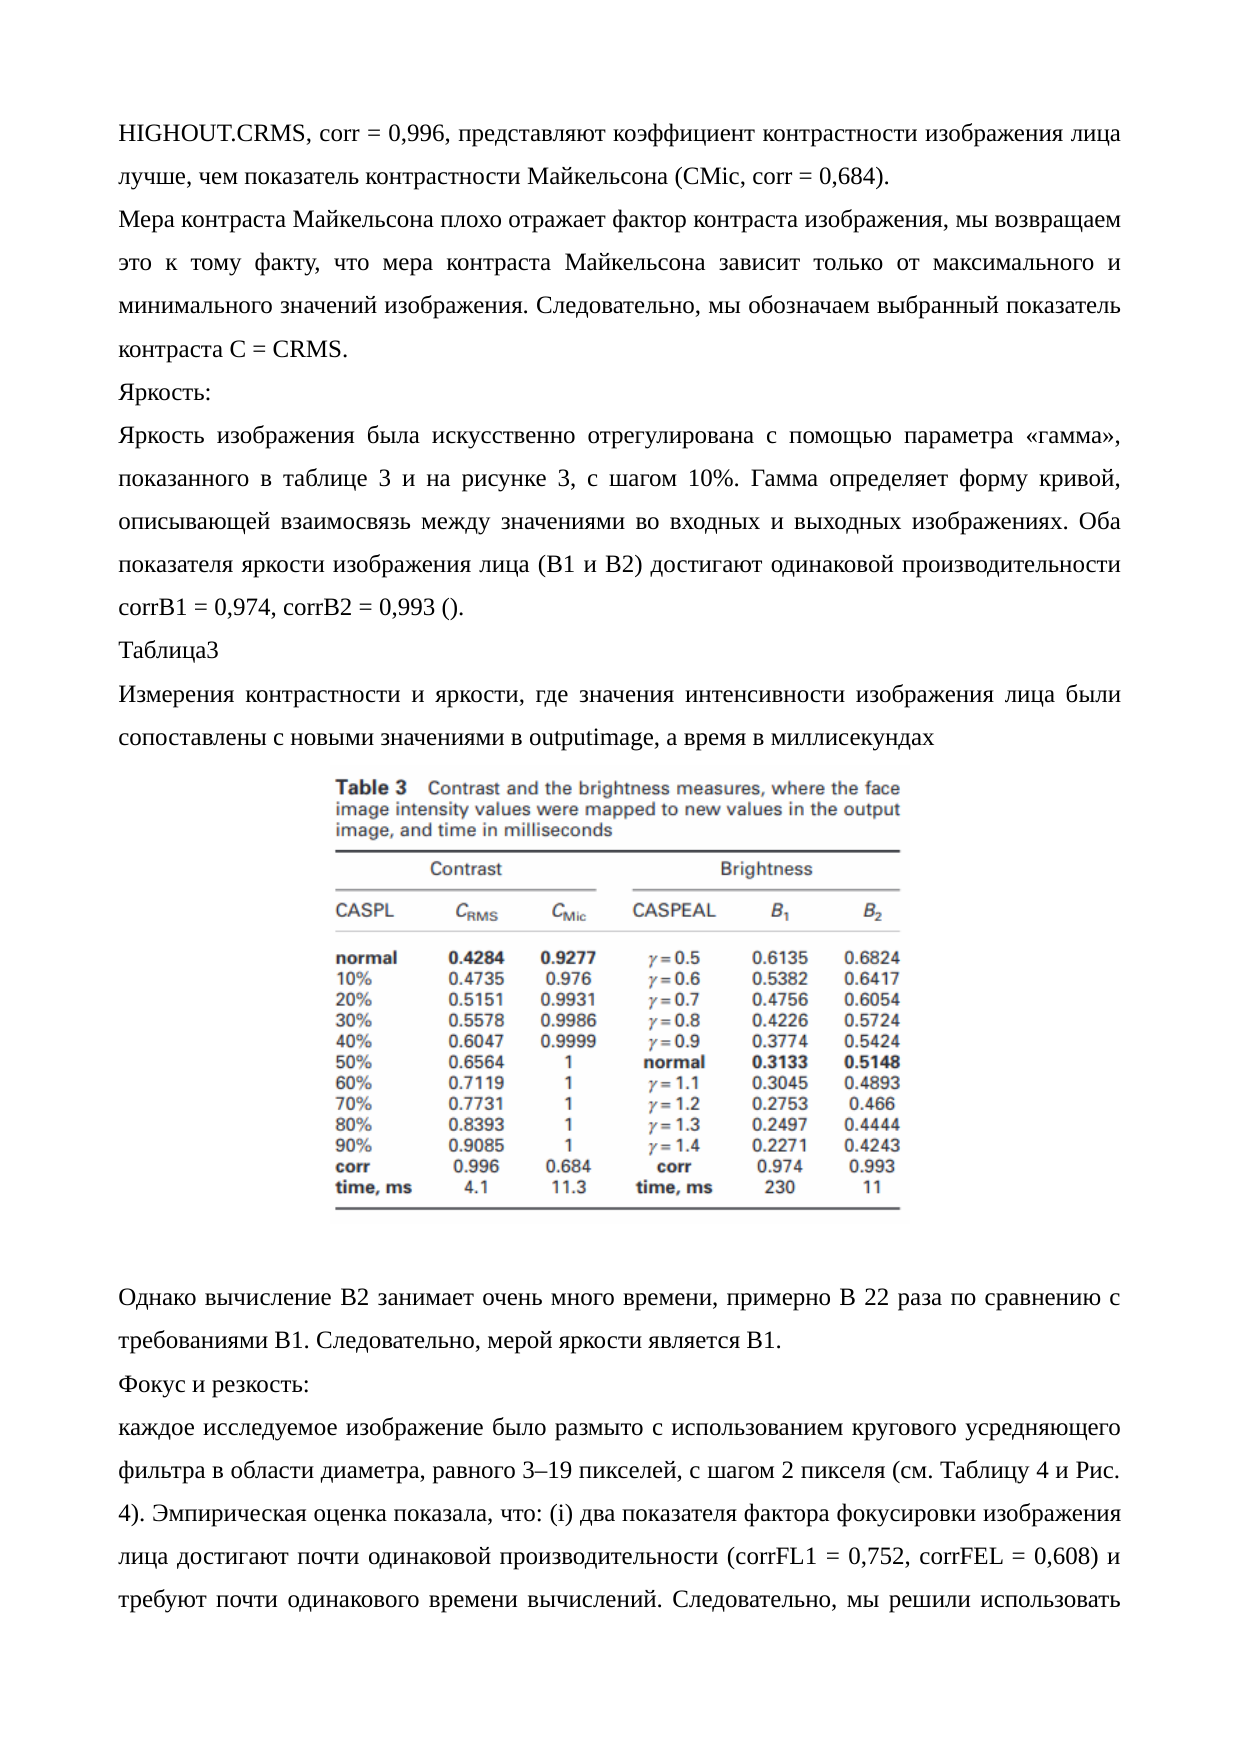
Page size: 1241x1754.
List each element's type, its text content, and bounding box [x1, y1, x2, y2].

text каждое исследуемое изображение было размыто с использованием кругового усредняющего фильтра в области диаметра, равного 3–19 пикселей, с шагом 2 пикселя (см. Таблицу 4 и Рис. 4). Эмпирическая оценка показала, что: (i) два показателя фактора фокусировки изображения лица достигают почти одинаковой производительности (corrFL1 = 0,752, corrFEL = 0,608) и требуют почти одинакового времени вычислений. Следовательно, мы решили использовать [118, 1412, 1122, 1613]
text Однако вычисление B2 занимает очень много времени, примерно В 22 раза по сравнению с требованиями B1. Следовательно, мерой яркости является B1. [118, 1282, 1122, 1354]
picture [330, 765, 910, 1224]
text Таблица3 Измерения контрастности и яркости, где значения интенсивности изображения лица были сопоставлены с новыми значениями в outputimage, а время в миллисекундах [118, 636, 1122, 751]
text HIGHOUT.CRMS, corr = 0,996, представляют коэффициент контрастности изображения лица лучше, чем показатель контрастности Майкельсона (CMic, corr = 0,684). [118, 118, 1122, 190]
text Мера контраста Майкельсона плохо отражает фактор контраста изображения, мы возвращаем это к тому факту, что мера контраста Майкельсона зависит только от максимального и минимального значений изображения. Следовательно, мы обозначаем выбранный показатель контраста C = CRMS. [118, 204, 1122, 362]
text Яркость: [118, 377, 1122, 406]
text Яркость изображения была искусственно отрегулирована с помощью параметра «гамма», показанного в таблице 3 и на рисунке 3, с шагом 10%. Гамма определяет форму кривой, описывающей взаимосвязь между значениями во входных и выходных изображениях. Оба показателя яркости изображения лица (B1 и B2) достигают одинаковой производительности corrB1 = 0,974, corrB2 = 0,993 (). [118, 420, 1122, 621]
text Фокус и резкость: [118, 1369, 1122, 1397]
